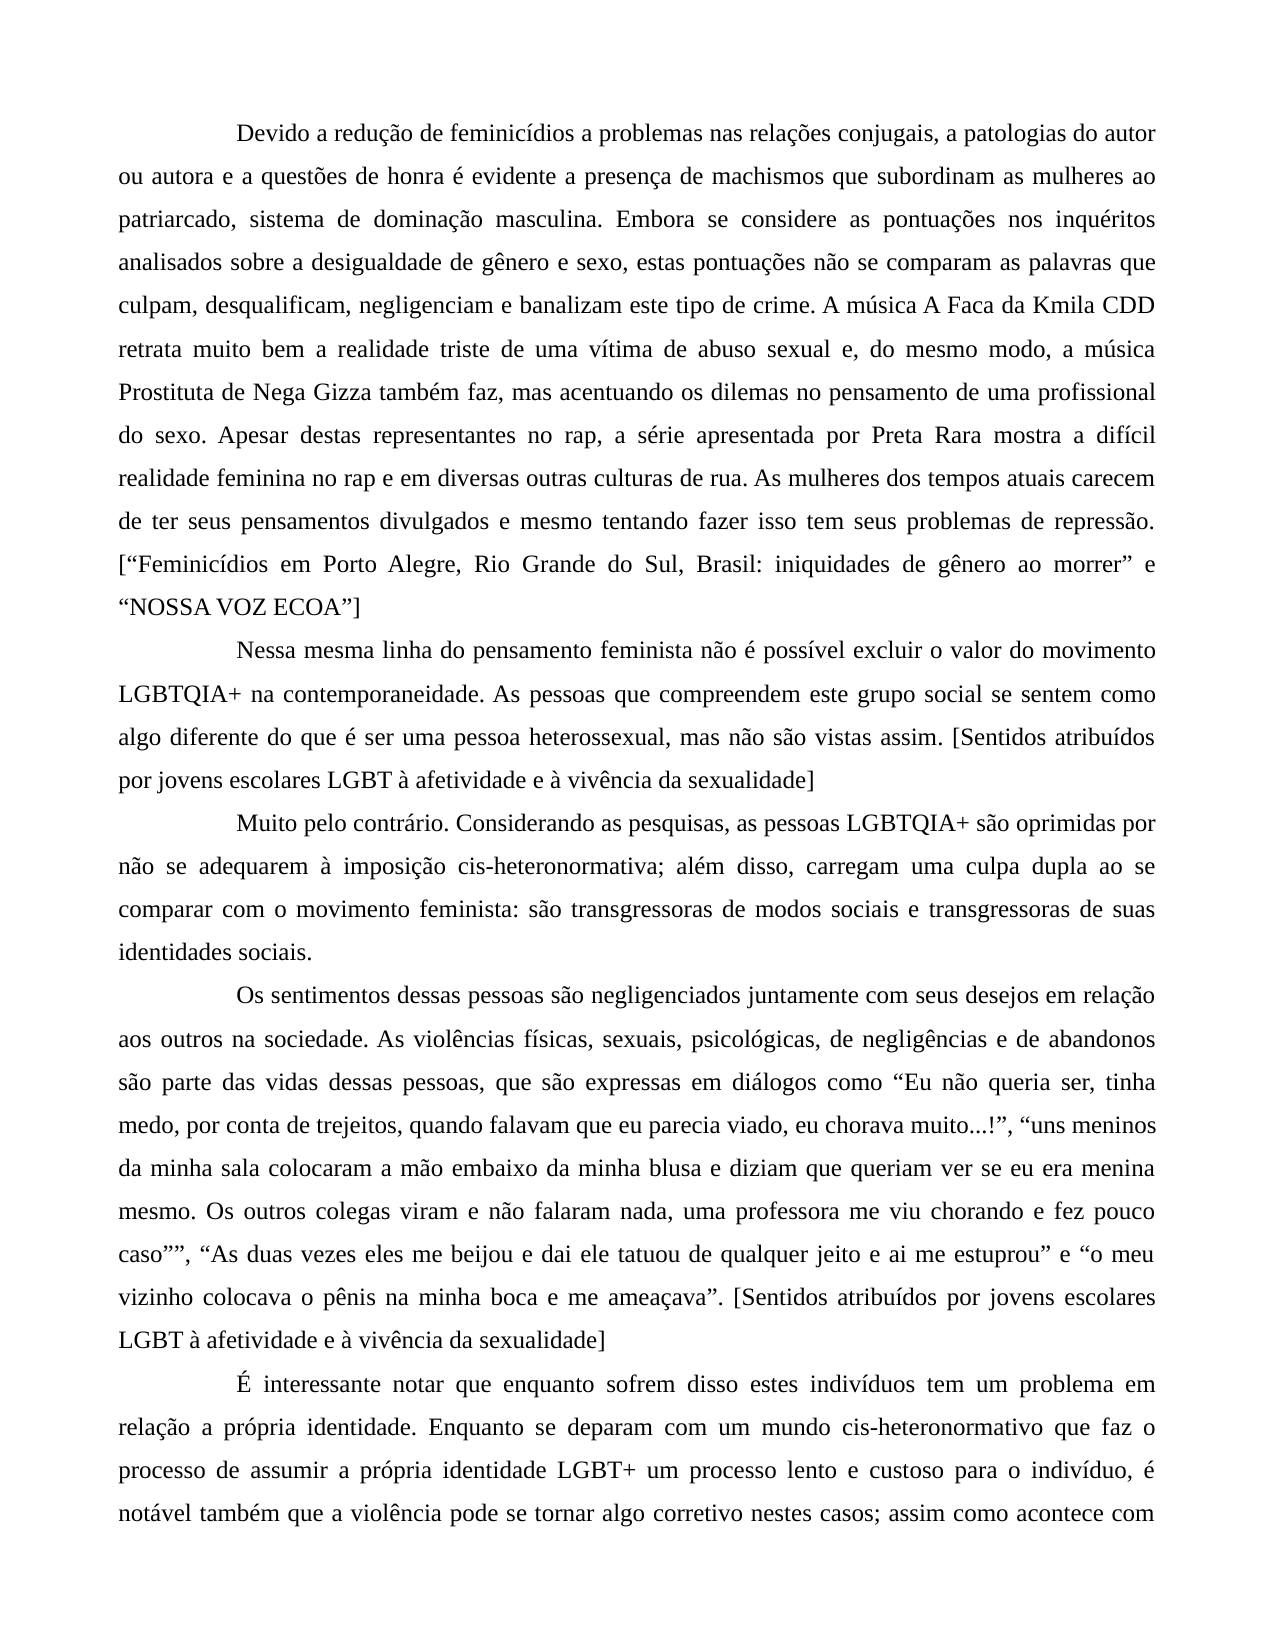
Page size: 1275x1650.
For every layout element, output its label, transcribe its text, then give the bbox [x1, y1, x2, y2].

text Os sentimentos dessas pessoas são negligenciados juntamente com seus desejos em relação aos outros na sociedade. As violências físicas, sexuais, psicológicas, de negligências e de abandonos são parte das vidas dessas pessoas, que são expressas em diálogos como “Eu não queria ser, tinha medo, por conta de trejeitos, quando falavam que eu parecia viado, eu chorava muito...!”, “uns meninos da minha sala colocaram a mão embaixo da minha blusa e diziam que queriam ver se eu era menina mesmo. Os outros colegas viram e não falaram nada, uma professora me viu chorando e fez pouco caso””, “As duas vezes eles me beijou e dai ele tatuou de qualquer jeito e ai me estuprou” e “o meu vizinho colocava o pênis na minha boca e me ameaçava”. [Sentidos atribuídos por jovens escolares LGBT à afetividade e à vivência da sexualidade] [118, 981, 1157, 1354]
text Nessa mesma linha do pensamento feminista não é possível excluir o valor do movimento LGBTQIA+ na contemporaneidade. As pessoas que compreendem este grupo social se sentem como algo diferente do que é ser uma pessoa heterossexual, mas não são vistas assim. [Sentidos atribuídos por jovens escolares LGBT à afetividade e à vivência da sexualidade] [118, 636, 1157, 794]
text Devido a redução de feminicídios a problemas nas relações conjugais, a patologias do autor ou autora e a questões de honra é evidente a presença de machismos que subordinam as mulheres ao patriarcado, sistema de dominação masculina. Embora se considere as pontuações nos inquéritos analisados sobre a desigualdade de gênero e sexo, estas pontuações não se comparam as palavras que culpam, desqualificam, negligenciam e banalizam este tipo de crime. A música A Faca da Kmila CDD retrata muito bem a realidade triste de uma vítima de abuso sexual e, do mesmo modo, a música Prostituta de Nega Gizza também faz, mas acentuando os dilemas no pensamento de uma profissional do sexo. Apesar destas representantes no rap, a série apresentada por Preta Rara mostra a difícil realidade feminina no rap e em diversas outras culturas de rua. As mulheres dos tempos atuais carecem de ter seus pensamentos divulgados e mesmo tentando fazer isso tem seus problemas de repressão. [“Feminicídios em Porto Alegre, Rio Grande do Sul, Brasil: iniquidades de gênero ao morrer” e “NOSSA VOZ ECOA”] [118, 118, 1157, 621]
text Muito pelo contrário. Considerando as pesquisas, as pessoas LGBTQIA+ são oprimidas por não se adequarem à imposição cis-heteronormativa; além disso, carregam uma culpa dupla ao se comparar com o movimento feminista: são transgressoras de modos sociais e transgressoras de suas identidades sociais. [118, 808, 1157, 966]
text É interessante notar que enquanto sofrem disso estes indivíduos tem um problema em relação a própria identidade. Enquanto se deparam com um mundo cis-heteronormativo que faz o processo de assumir a própria identidade LGBT+ um processo lento e custoso para o indivíduo, é notável também que a violência pode se tornar algo corretivo nestes casos; assim como acontece com [118, 1369, 1157, 1527]
